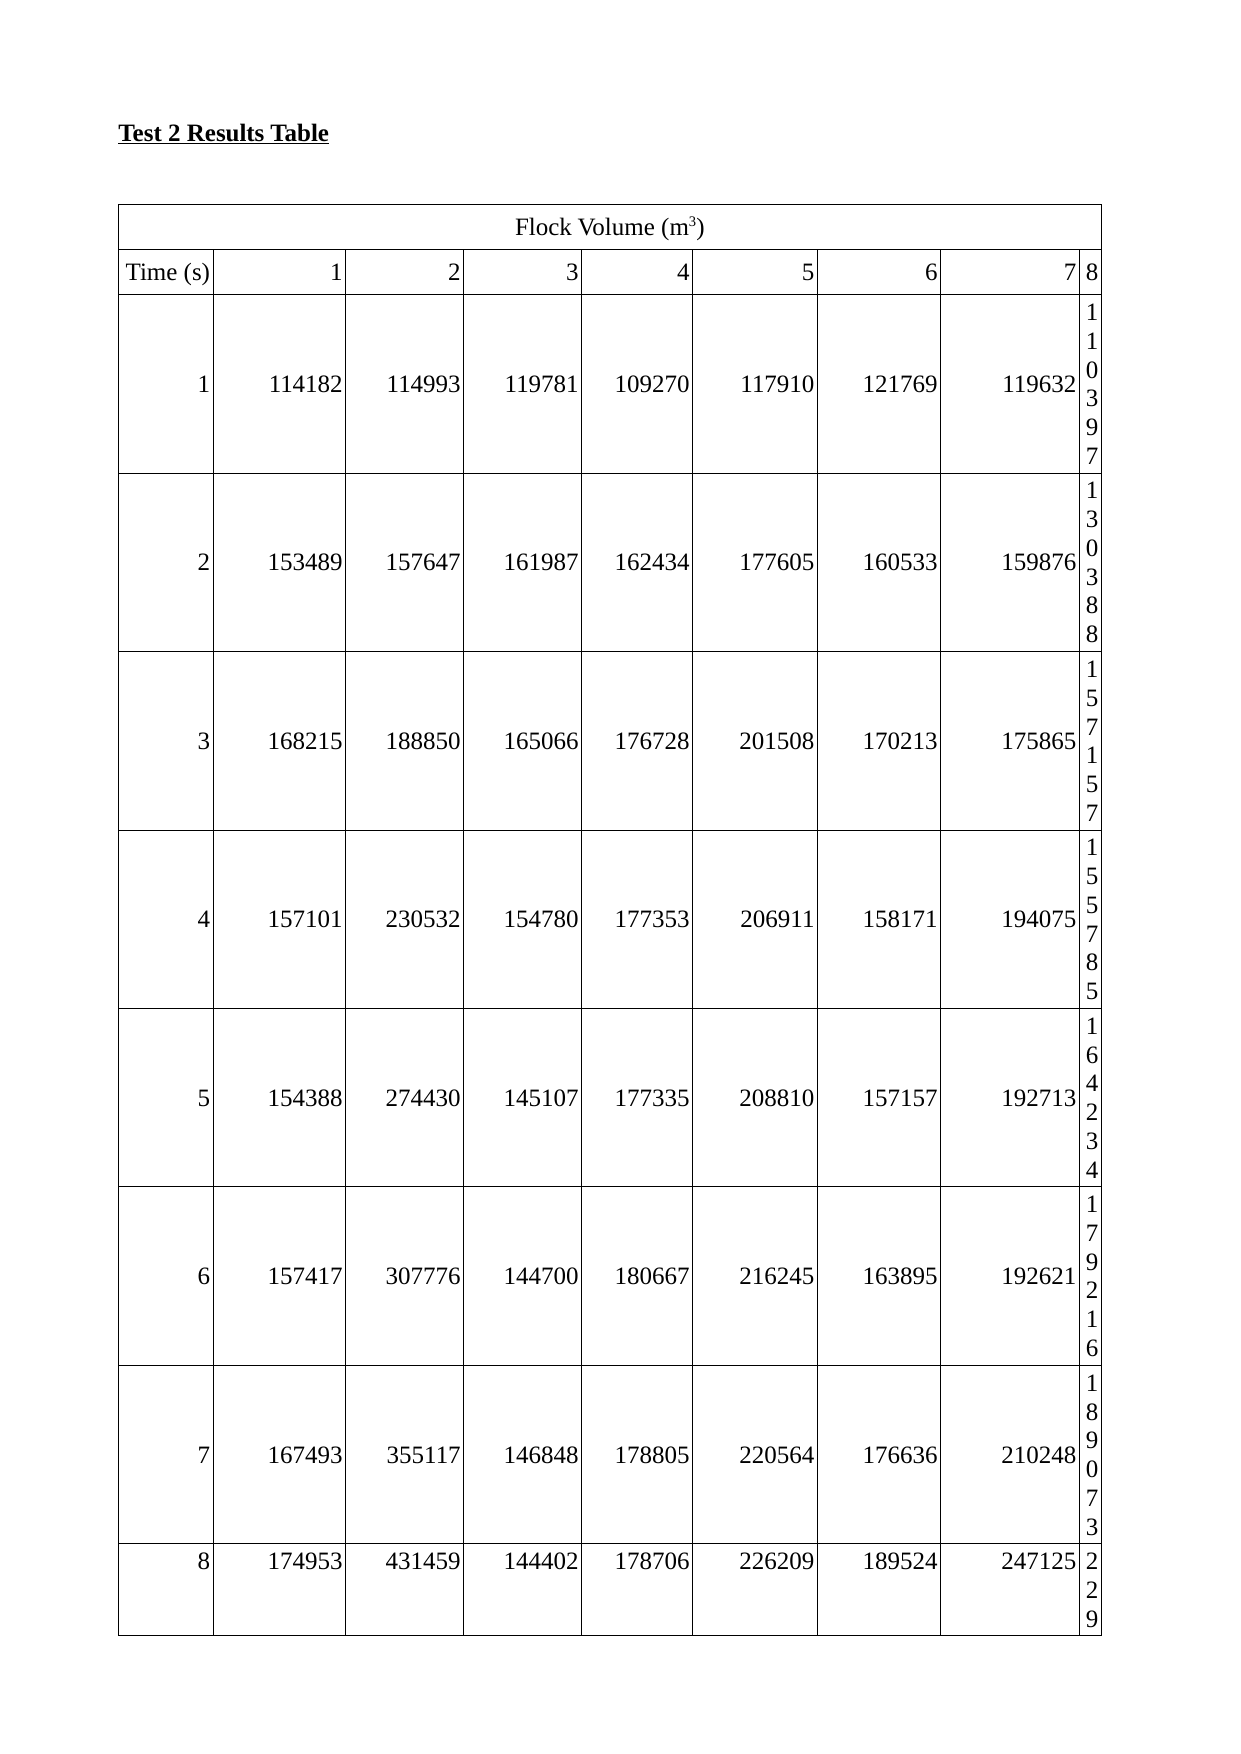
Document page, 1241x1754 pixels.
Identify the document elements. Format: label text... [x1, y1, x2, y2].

table_cell 188850 [346, 652, 463, 829]
table_cell 157157 [818, 1009, 940, 1186]
table_cell 175865 [941, 652, 1079, 829]
table_cell 194075 [941, 831, 1079, 1008]
table_cell 1 [214, 250, 345, 294]
table_cell 114182 [214, 295, 345, 473]
table_cell 2 [119, 474, 213, 651]
table_cell 6 [818, 250, 940, 294]
table_cell 157157 [1080, 652, 1101, 829]
table_cell 8 [119, 1544, 213, 1635]
table_cell 229 [1080, 1544, 1101, 1635]
table_cell 1 [119, 295, 213, 473]
table_cell 230532 [346, 831, 463, 1008]
table_cell 177335 [582, 1009, 692, 1186]
table_cell 192621 [941, 1187, 1079, 1365]
table_cell 119632 [941, 295, 1079, 473]
table_cell 206911 [693, 831, 817, 1008]
table_cell 153489 [214, 474, 345, 651]
table_cell 180667 [582, 1187, 692, 1365]
table_cell 355117 [346, 1366, 463, 1543]
table_cell 174953 [214, 1544, 345, 1635]
table_cell 189524 [818, 1544, 940, 1635]
table_cell 160533 [818, 474, 940, 651]
table_cell 162434 [582, 474, 692, 651]
text Test 2 Results Table [118, 118, 1122, 147]
table_cell 144402 [464, 1544, 581, 1635]
table_cell 164234 [1080, 1009, 1101, 1186]
table_cell 158171 [818, 831, 940, 1008]
table_cell 8 [1080, 250, 1101, 294]
table_cell 161987 [464, 474, 581, 651]
table_cell 178706 [582, 1544, 692, 1635]
table_cell 307776 [346, 1187, 463, 1365]
table_cell 155785 [1080, 831, 1101, 1008]
table_cell 179216 [1080, 1187, 1101, 1365]
table_cell 192713 [941, 1009, 1079, 1186]
table_cell 177605 [693, 474, 817, 651]
table_cell 210248 [941, 1366, 1079, 1543]
table_cell 176728 [582, 652, 692, 829]
table_cell Time (s) [119, 250, 213, 294]
table_cell 4 [582, 250, 692, 294]
table_cell 201508 [693, 652, 817, 829]
table_cell 208810 [693, 1009, 817, 1186]
table_cell 121769 [818, 295, 940, 473]
table_cell 157647 [346, 474, 463, 651]
table_cell 431459 [346, 1544, 463, 1635]
table_cell 157417 [214, 1187, 345, 1365]
table_cell 2 [346, 250, 463, 294]
table_cell 167493 [214, 1366, 345, 1543]
table_cell 3 [464, 250, 581, 294]
table_cell 189073 [1080, 1366, 1101, 1543]
table_cell 154780 [464, 831, 581, 1008]
table_cell 157101 [214, 831, 345, 1008]
table_header Flock Volume (m3) [119, 205, 1101, 249]
table_cell 7 [119, 1366, 213, 1543]
table_cell 226209 [693, 1544, 817, 1635]
table_cell 220564 [693, 1366, 817, 1543]
table_cell 130388 [1080, 474, 1101, 651]
table_cell 247125 [941, 1544, 1079, 1635]
table_cell 146848 [464, 1366, 581, 1543]
table_cell 6 [119, 1187, 213, 1365]
table_cell 274430 [346, 1009, 463, 1186]
table_cell 163895 [818, 1187, 940, 1365]
table_cell 176636 [818, 1366, 940, 1543]
table_cell 170213 [818, 652, 940, 829]
table_cell 5 [693, 250, 817, 294]
table_cell 216245 [693, 1187, 817, 1365]
table_cell 145107 [464, 1009, 581, 1186]
table_cell 159876 [941, 474, 1079, 651]
table_cell 7 [941, 250, 1079, 294]
table_cell 178805 [582, 1366, 692, 1543]
table_cell 109270 [582, 295, 692, 473]
table_cell 154388 [214, 1009, 345, 1186]
table_cell 119781 [464, 295, 581, 473]
table_cell 144700 [464, 1187, 581, 1365]
table_cell 114993 [346, 295, 463, 473]
table_cell 4 [119, 831, 213, 1008]
table_cell 110397 [1080, 295, 1101, 473]
table_cell 165066 [464, 652, 581, 829]
table_cell 177353 [582, 831, 692, 1008]
table_cell 168215 [214, 652, 345, 829]
table_cell 5 [119, 1009, 213, 1186]
table_cell 117910 [693, 295, 817, 473]
table_cell 3 [119, 652, 213, 829]
